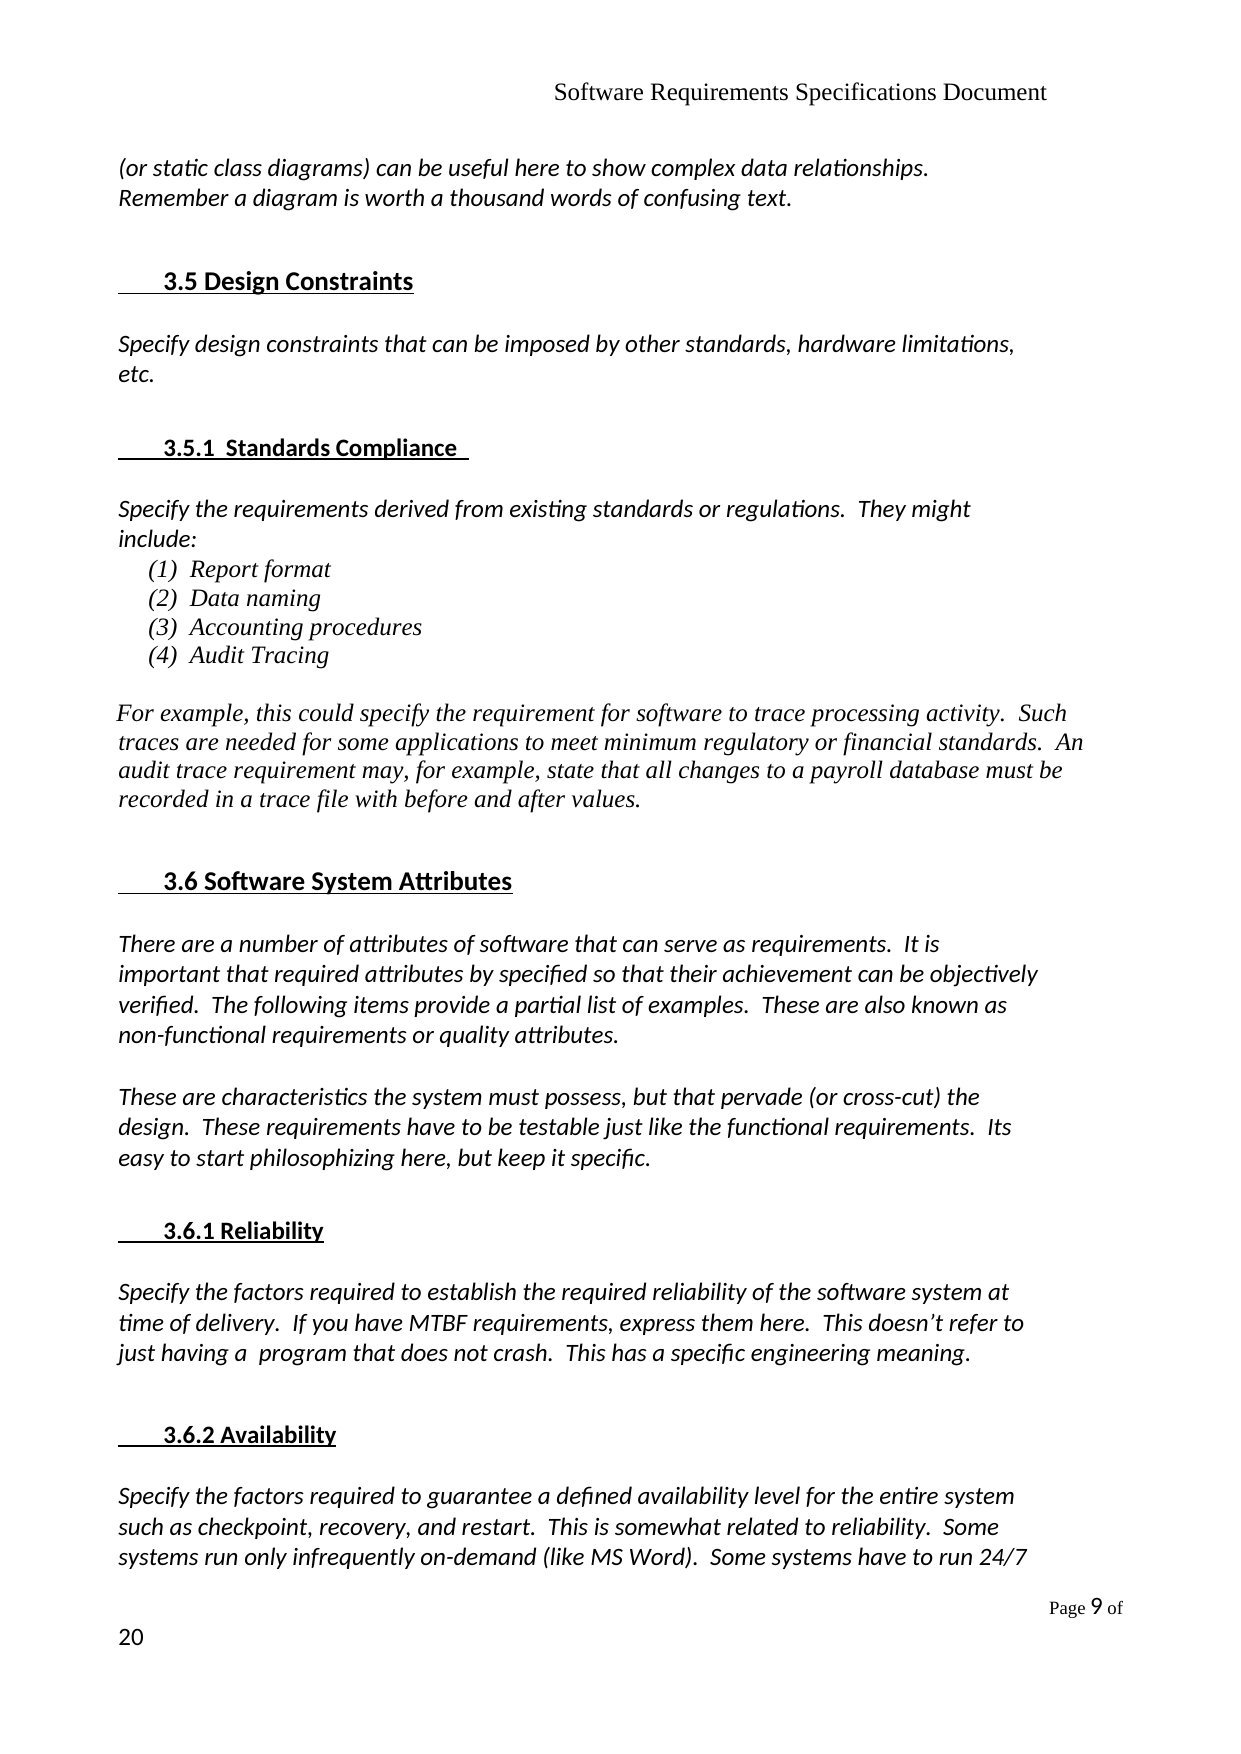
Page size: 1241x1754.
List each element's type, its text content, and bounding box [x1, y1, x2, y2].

text (2) Data naming [148, 583, 1122, 612]
text (or static class diagrams) can be useful here to show complex data relationships. Remember a diagram is worth a thousand words of confusing text. [118, 152, 1047, 213]
list 3.5 Design Constraints [118, 264, 1122, 297]
text For example, this could specify the requirement for software to trace processing activity. Such traces are needed for some applications to meet minimum regulatory or financial standards. An audit trace requirement may, for example, state that all changes to a payroll database must be recorded in a trace file with before and after values. [116, 698, 1122, 813]
text Specify the requirements derived from existing standards or regulations. They might include: [118, 493, 1047, 554]
text (3) Accounting procedures [148, 612, 1122, 640]
text (1) Report format [148, 554, 1122, 583]
text Specify design constraints that can be imposed by other standards, hardware limitations, etc. [118, 328, 1047, 389]
text These are characteristics the system must possess, but that pervade (or cross-cut) the design. These requirements have to be testable just like the functional requirements. Its easy to start philosophizing here, but keep it specific. [118, 1081, 1047, 1172]
list 3.5.1 Standards Compliance [118, 432, 1122, 463]
text (4) Audit Tracing [148, 640, 1122, 669]
list 3.6 Software System Attributes [118, 864, 1122, 898]
text Specify the factors required to guarantee a defined availability level for the entire system such as checkpoint, recovery, and restart. This is somewhat related to reliability. Some systems run only infrequently on-demand (like MS Word). Some systems have to run 24/7 [118, 1480, 1047, 1572]
list 3.6.2 Availability [118, 1419, 1122, 1449]
text There are a number of attributes of software that can serve as requirements. It is important that required attributes by specified so that their achievement can be objectively verified. The following items provide a partial list of examples. These are also known as non-functional requirements or quality attributes. [118, 928, 1047, 1050]
list 3.6.1 Reliability [118, 1215, 1122, 1246]
text Specify the factors required to establish the required reliability of the software system at time of delivery. If you have MTBF requirements, express them here. This doesn’t refer to just having a program that does not crash. This has a specific engineering meaning. [118, 1276, 1047, 1368]
